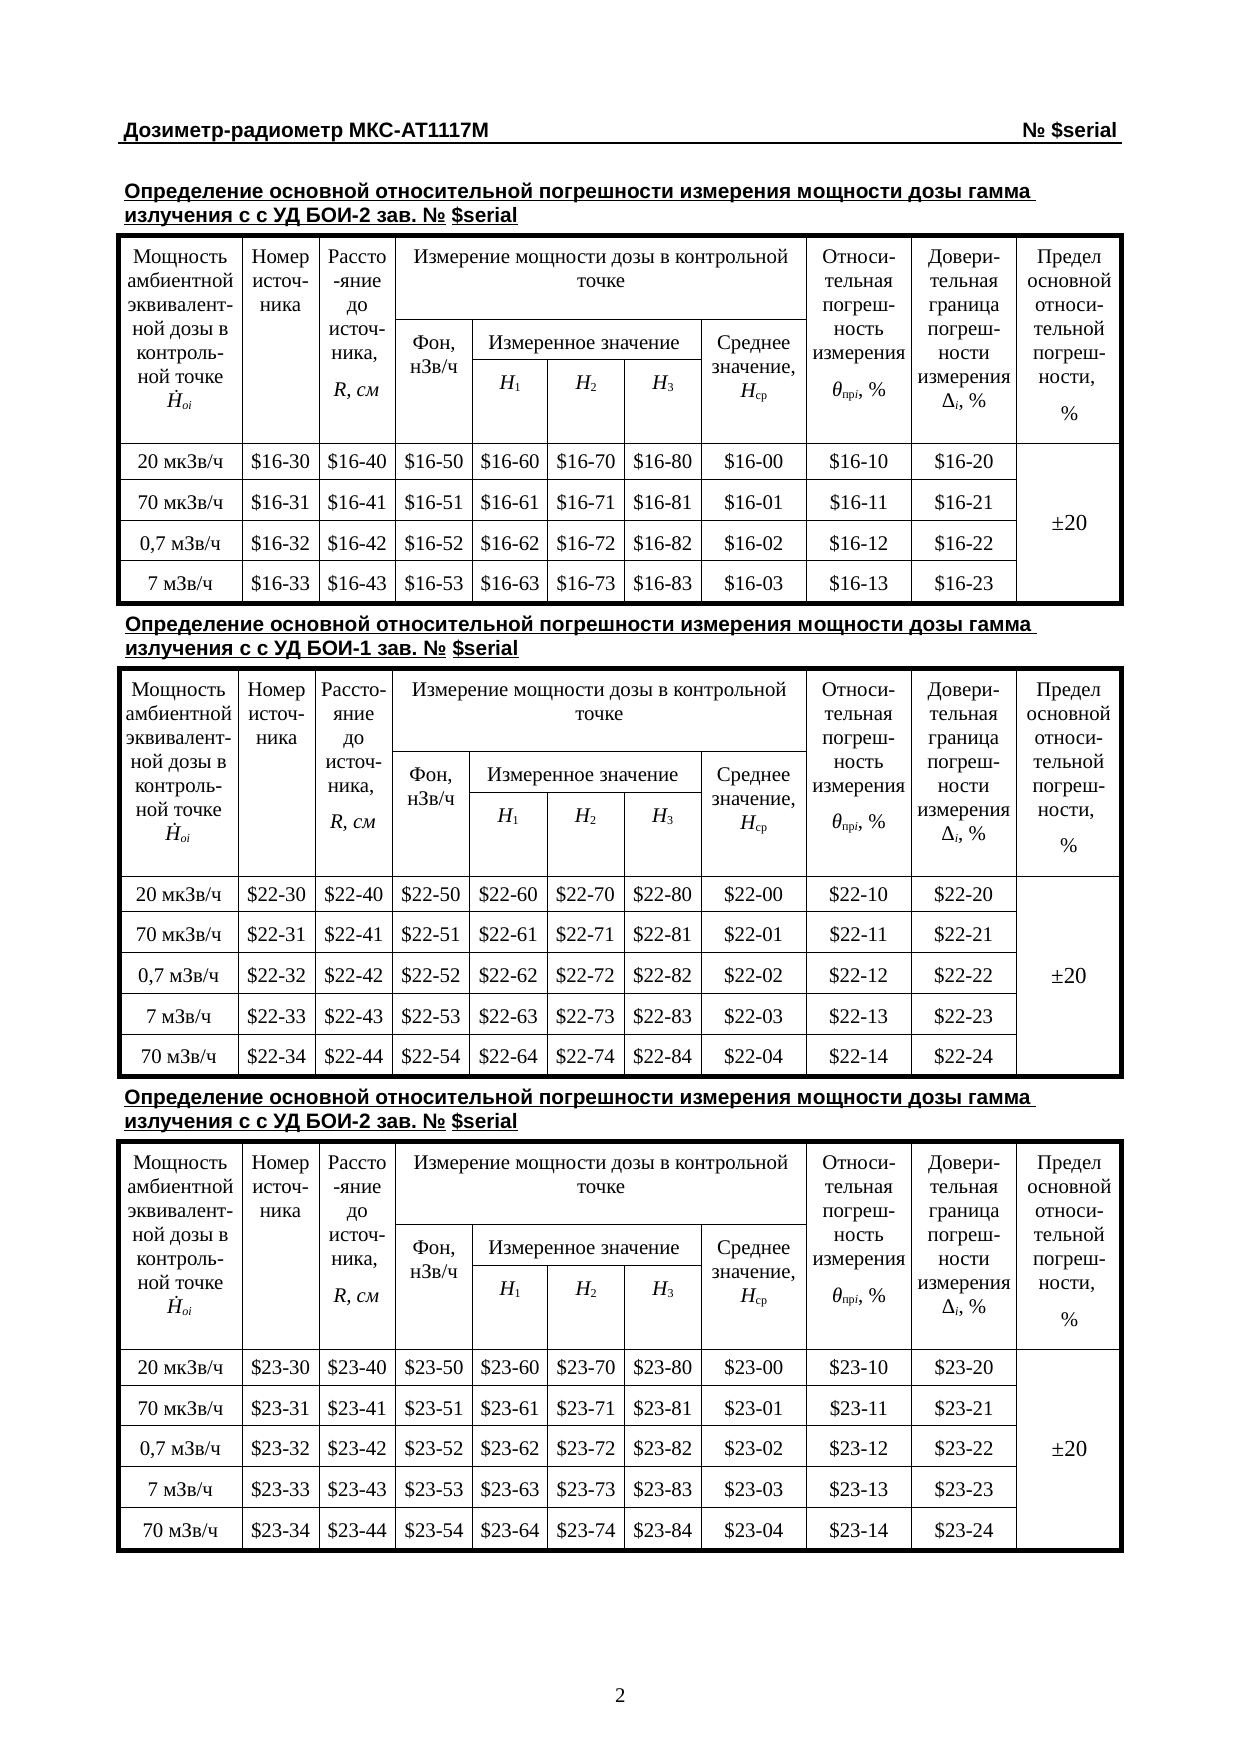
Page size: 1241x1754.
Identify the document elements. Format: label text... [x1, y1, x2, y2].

table_cell $23-04 [702, 1508, 806, 1547]
table_cell $22-84 [625, 1035, 701, 1074]
table_cell $23-22 [912, 1426, 1016, 1466]
table_cell $16-31 [243, 480, 319, 519]
table_cell $23-70 [548, 1350, 624, 1384]
table_cell $23-11 [807, 1386, 911, 1425]
table_cell $23-20 [912, 1350, 1016, 1384]
table_cell Измеренное значение [473, 1225, 701, 1265]
table_cell $23-43 [320, 1467, 395, 1507]
table_cell $22-20 [912, 877, 1016, 911]
table_cell $23-50 [396, 1350, 472, 1384]
table_cell Фон, нЗв/ч [393, 752, 469, 876]
table_cell $16-70 [548, 444, 624, 479]
table_cell $22-50 [393, 877, 469, 911]
table_cell $23-63 [473, 1467, 547, 1507]
table_cell $23-80 [625, 1350, 701, 1384]
table_cell Измерение мощности дозы в контрольной точке [393, 671, 806, 751]
table_cell 0,7 мЗв/ч [121, 521, 242, 560]
table_cell $22-10 [807, 877, 911, 911]
table_cell H1 [473, 360, 547, 443]
table_cell $22-31 [239, 912, 315, 952]
table_cell $22-33 [239, 994, 315, 1033]
table_cell 20 мкЗв/ч [122, 877, 238, 911]
table_cell $23-44 [320, 1508, 395, 1547]
table_cell Среднее значение, Hср [702, 752, 806, 876]
table_cell Предел основной относи-тельной погреш-ности, % [1017, 671, 1119, 876]
table_cell $16-53 [396, 561, 472, 601]
table_cell 70 мЗв/ч [121, 1508, 242, 1547]
table_cell Измеренное значение [473, 320, 701, 359]
table_cell $22-82 [625, 953, 701, 993]
table_cell Фон, нЗв/ч [396, 1225, 472, 1349]
table_cell $23-60 [473, 1350, 547, 1384]
table_cell $22-34 [239, 1035, 315, 1074]
table_cell $22-00 [702, 877, 806, 911]
table_cell 20 мкЗв/ч [121, 444, 242, 479]
table_cell $23-33 [243, 1467, 319, 1507]
table_cell $16-20 [912, 444, 1016, 479]
table_cell $22-11 [807, 912, 911, 952]
table_cell $16-43 [320, 561, 395, 601]
table_cell H2 [548, 793, 624, 876]
table_cell 70 мкЗв/ч [122, 912, 238, 952]
table_cell $16-52 [396, 521, 472, 560]
table_cell $23-32 [243, 1426, 319, 1466]
table_cell Измеренное значение [470, 752, 701, 792]
table_cell Номер источ-ника [243, 1144, 319, 1349]
table_cell Относи-тельная погреш-ность измерения θпрi, % [807, 238, 911, 443]
table_cell $23-84 [625, 1508, 701, 1547]
table_cell 7 мЗв/ч [121, 1467, 242, 1507]
table_cell 0,7 мЗв/ч [121, 1426, 242, 1466]
table_cell $23-82 [625, 1426, 701, 1466]
table_cell $23-61 [473, 1386, 547, 1425]
table_cell $22-52 [393, 953, 469, 993]
table_cell $16-01 [702, 480, 806, 519]
table_cell $22-70 [548, 877, 624, 911]
table_header Определение основной относительной погрешности измерения мощности дозы гамма излучения с с УД БОИ-1 зав. № $serial [119, 606, 1121, 666]
table_cell H3 [625, 1266, 701, 1349]
table_cell H2 [548, 360, 624, 443]
table_cell ±20 [1017, 1350, 1119, 1547]
table_cell Измерение мощности дозы в контрольной точке [396, 238, 806, 319]
table_header Определение основной относительной погрешности измерения мощности дозы гамма излучения с с УД БОИ-2 зав. № $serial [118, 1079, 1122, 1139]
table_cell $23-10 [807, 1350, 911, 1384]
table_cell $22-80 [625, 877, 701, 911]
table_cell $22-61 [470, 912, 547, 952]
table_cell $16-02 [702, 521, 806, 560]
table_cell $23-71 [548, 1386, 624, 1425]
table_cell $22-71 [548, 912, 624, 952]
table_cell Рассто-яние до источ-ника, R, см [320, 238, 395, 443]
table_header Определение основной относительной погрешности измерения мощности дозы гамма излучения с с УД БОИ-2 зав. № $serial [118, 174, 1122, 233]
table_cell $22-40 [316, 877, 392, 911]
table_cell $22-63 [470, 994, 547, 1033]
table_cell $22-12 [807, 953, 911, 993]
table_cell $16-51 [396, 480, 472, 519]
table_cell $22-44 [316, 1035, 392, 1074]
table_cell $23-40 [320, 1350, 395, 1384]
table_cell Рассто-яние до источ-ника, R, см [320, 1144, 395, 1349]
table_cell $22-73 [548, 994, 624, 1033]
table_cell $16-22 [912, 521, 1016, 560]
table_cell $23-41 [320, 1386, 395, 1425]
table_cell Мощность амбиентной эквивалент-ной дозы в контроль-ной точке Ḣoi [122, 671, 238, 876]
table_cell Среднее значение, Hср [702, 320, 806, 443]
table_cell $23-24 [912, 1508, 1016, 1547]
table_cell $23-12 [807, 1426, 911, 1466]
table_cell $16-23 [912, 561, 1016, 601]
table_cell H3 [625, 360, 701, 443]
table_cell ±20 [1017, 444, 1119, 601]
table_cell $23-31 [243, 1386, 319, 1425]
table_cell $23-64 [473, 1508, 547, 1547]
table_cell $22-51 [393, 912, 469, 952]
table_cell Номер источ-ника [239, 671, 315, 876]
table_cell $23-53 [396, 1467, 472, 1507]
table_cell 7 мЗв/ч [122, 994, 238, 1033]
table_cell Фон, нЗв/ч [396, 320, 472, 443]
table_cell Мощность амбиентной эквивалент-ной дозы в контроль-ной точке Ḣoi [121, 238, 242, 443]
table_cell $22-30 [239, 877, 315, 911]
table_cell $16-33 [243, 561, 319, 601]
table_cell 7 мЗв/ч [121, 561, 242, 601]
table_cell $22-14 [807, 1035, 911, 1074]
table_cell $16-11 [807, 480, 911, 519]
table_cell $23-03 [702, 1467, 806, 1507]
table_cell $22-41 [316, 912, 392, 952]
table_cell $22-02 [702, 953, 806, 993]
table_cell Среднее значение, Hср [702, 1225, 806, 1349]
table_cell $16-41 [320, 480, 395, 519]
table_cell $23-34 [243, 1508, 319, 1547]
table_cell $23-54 [396, 1508, 472, 1547]
table_cell 70 мкЗв/ч [121, 480, 242, 519]
table_cell H1 [473, 1266, 547, 1349]
table_cell $16-10 [807, 444, 911, 479]
table_cell $16-03 [702, 561, 806, 601]
table_cell $16-50 [396, 444, 472, 479]
table_cell $16-60 [473, 444, 547, 479]
table_cell $23-14 [807, 1508, 911, 1547]
table_cell $16-42 [320, 521, 395, 560]
table_cell $22-72 [548, 953, 624, 993]
table_cell $22-74 [548, 1035, 624, 1074]
table_cell H3 [625, 793, 701, 876]
table_cell $16-63 [473, 561, 547, 601]
table_cell $16-00 [702, 444, 806, 479]
table_cell $16-12 [807, 521, 911, 560]
table_cell $22-03 [702, 994, 806, 1033]
table_cell $23-74 [548, 1508, 624, 1547]
table_cell $22-23 [912, 994, 1016, 1033]
table_cell Предел основной относи-тельной погреш-ности, % [1017, 1144, 1119, 1349]
table_cell $23-81 [625, 1386, 701, 1425]
table_cell $16-81 [625, 480, 701, 519]
table_cell $23-51 [396, 1386, 472, 1425]
table_cell $22-64 [470, 1035, 547, 1074]
table_cell $16-71 [548, 480, 624, 519]
table_cell $23-62 [473, 1426, 547, 1466]
table_cell $16-82 [625, 521, 701, 560]
table_cell $22-42 [316, 953, 392, 993]
table_cell Относи-тельная погреш-ность измерения θпрi, % [807, 1144, 911, 1349]
table_cell $16-72 [548, 521, 624, 560]
table_cell $23-30 [243, 1350, 319, 1384]
table_cell $23-42 [320, 1426, 395, 1466]
table_cell $22-60 [470, 877, 547, 911]
table_cell $22-54 [393, 1035, 469, 1074]
table_cell $16-61 [473, 480, 547, 519]
table_cell H2 [548, 1266, 624, 1349]
table_cell $23-83 [625, 1467, 701, 1507]
table_cell $22-01 [702, 912, 806, 952]
table_cell Измерение мощности дозы в контрольной точке [396, 1144, 806, 1224]
table_cell $22-83 [625, 994, 701, 1033]
table_cell $16-13 [807, 561, 911, 601]
table_cell $23-52 [396, 1426, 472, 1466]
table_cell Номер источ-ника [243, 238, 319, 443]
table_cell $22-04 [702, 1035, 806, 1074]
table_cell Мощность амбиентной эквивалент-ной дозы в контроль-ной точке Ḣoi [121, 1144, 242, 1349]
table_cell 70 мкЗв/ч [121, 1386, 242, 1425]
table_cell $16-62 [473, 521, 547, 560]
table_cell H1 [470, 793, 547, 876]
table_cell $23-21 [912, 1386, 1016, 1425]
table_cell $23-23 [912, 1467, 1016, 1507]
table_cell 0,7 мЗв/ч [122, 953, 238, 993]
table_cell $23-13 [807, 1467, 911, 1507]
table_cell Довери-тельная граница погреш-ности измерения Δi, % [912, 238, 1016, 443]
table_cell $16-73 [548, 561, 624, 601]
table_cell $22-21 [912, 912, 1016, 952]
table_cell Относи-тельная погреш-ность измерения θпрi, % [807, 671, 911, 876]
table_cell $22-13 [807, 994, 911, 1033]
table_cell $22-43 [316, 994, 392, 1033]
table_cell $23-73 [548, 1467, 624, 1507]
table_cell $22-24 [912, 1035, 1016, 1074]
table_cell $16-83 [625, 561, 701, 601]
table_cell $22-32 [239, 953, 315, 993]
table_cell 70 мЗв/ч [122, 1035, 238, 1074]
table_cell $16-40 [320, 444, 395, 479]
table_cell $23-72 [548, 1426, 624, 1466]
table_cell 20 мкЗв/ч [121, 1350, 242, 1384]
table_cell Рассто-яние до источ-ника, R, см [316, 671, 392, 876]
table_cell $16-32 [243, 521, 319, 560]
table_cell $22-53 [393, 994, 469, 1033]
table_cell $22-62 [470, 953, 547, 993]
table_cell $23-01 [702, 1386, 806, 1425]
table_cell Предел основной относи-тельной погреш-ности, % [1017, 238, 1119, 443]
table_cell $22-22 [912, 953, 1016, 993]
table_cell Довери-тельная граница погреш-ности измерения Δi, % [912, 671, 1016, 876]
table_cell $16-21 [912, 480, 1016, 519]
table_cell $16-80 [625, 444, 701, 479]
table_cell ±20 [1017, 877, 1119, 1074]
table_cell $23-00 [702, 1350, 806, 1384]
table_cell $23-02 [702, 1426, 806, 1466]
table_cell Довери-тельная граница погреш-ности измерения Δi, % [912, 1144, 1016, 1349]
table_cell $16-30 [243, 444, 319, 479]
table_cell $22-81 [625, 912, 701, 952]
